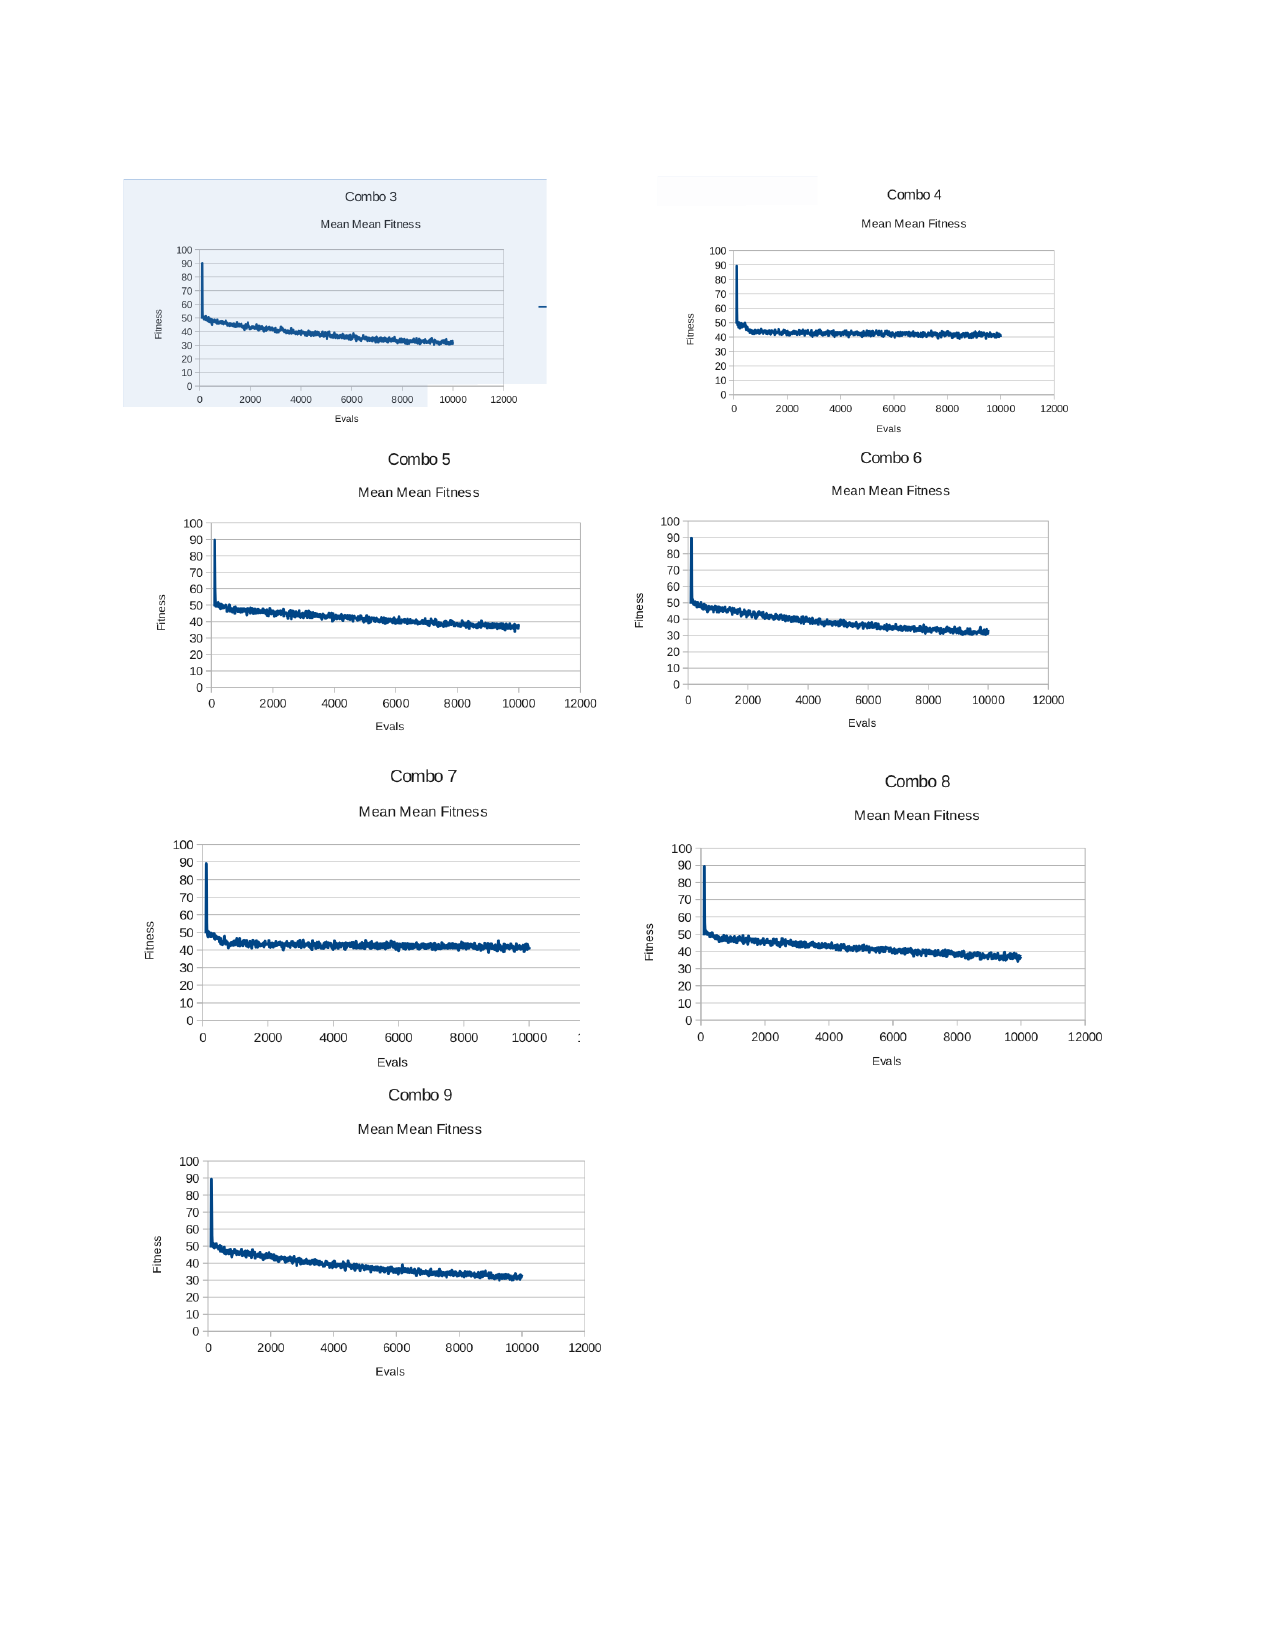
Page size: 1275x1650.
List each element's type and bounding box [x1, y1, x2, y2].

picture [111, 748, 1110, 1079]
picture [123, 179, 1066, 742]
picture [117, 1084, 627, 1384]
picture [657, 176, 1075, 442]
